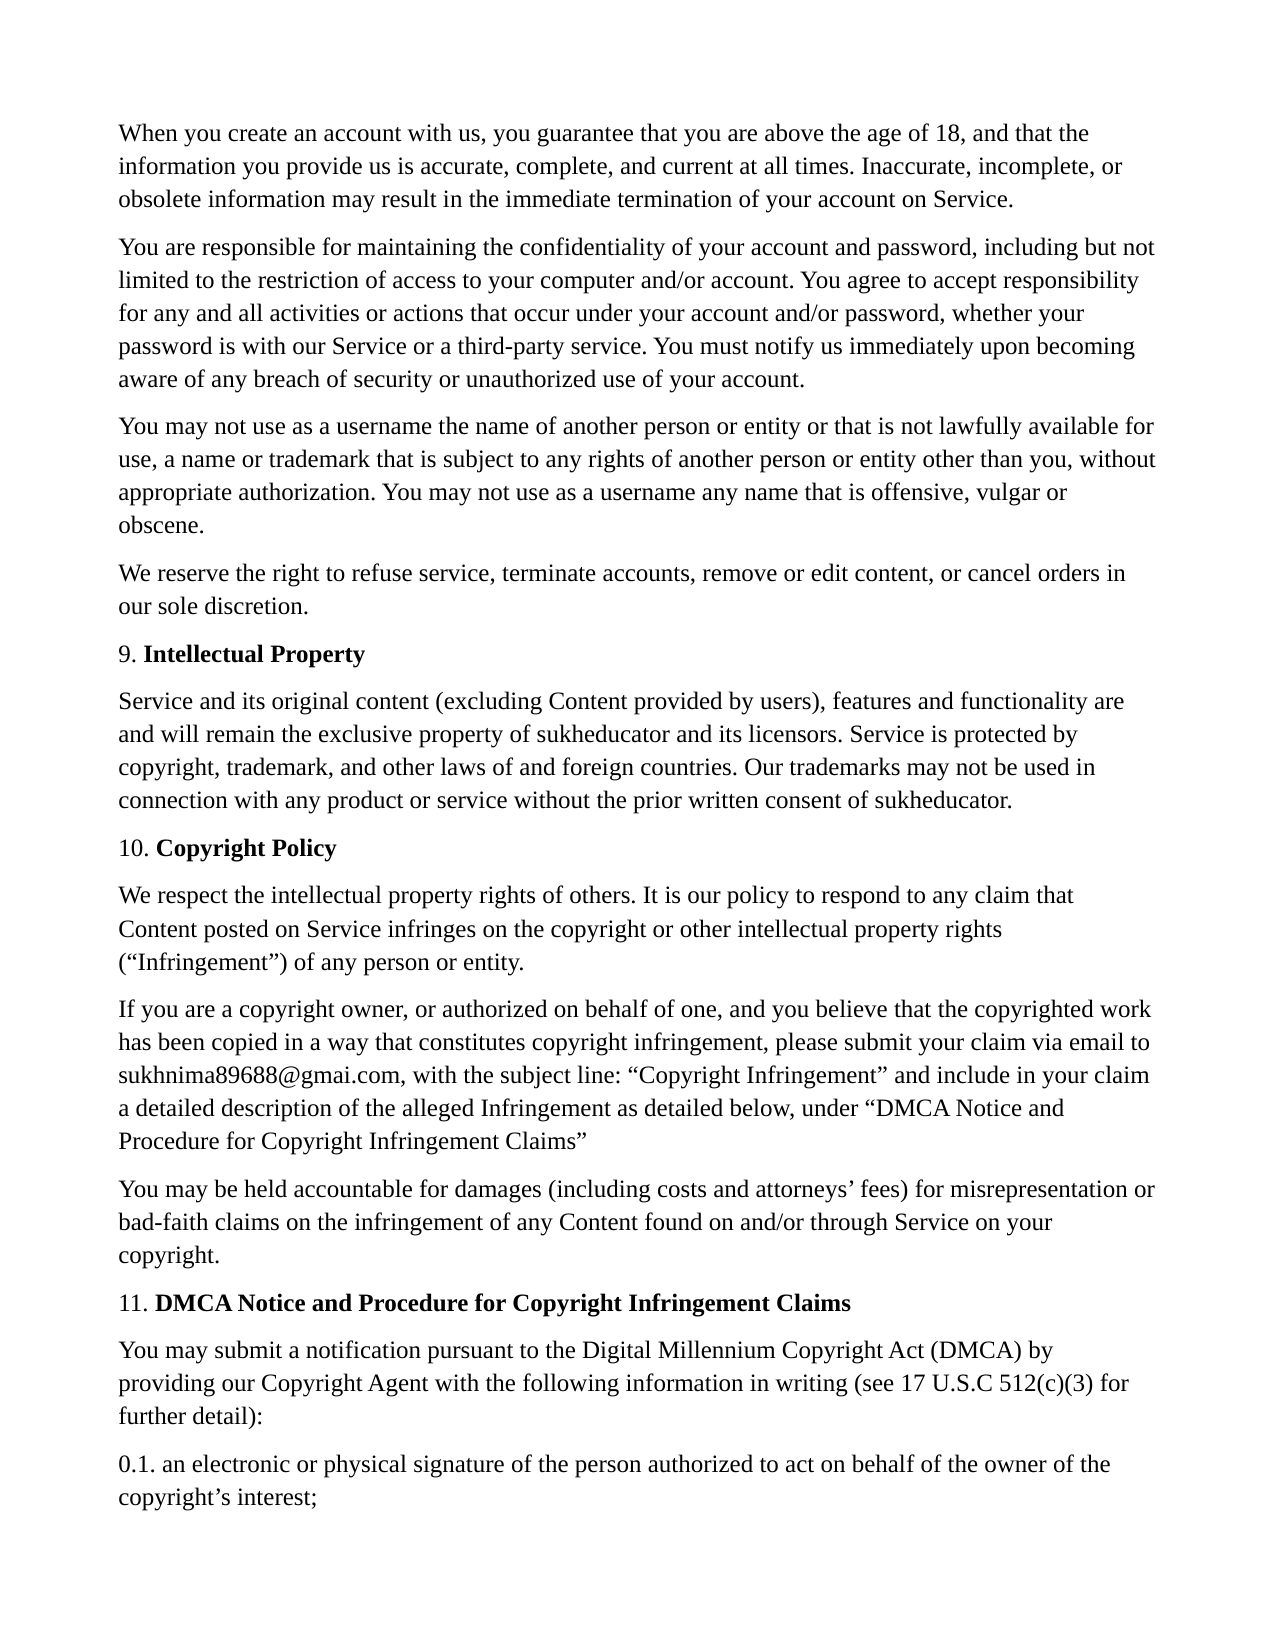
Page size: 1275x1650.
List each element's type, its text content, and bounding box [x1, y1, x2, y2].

text When you create an account with us, you guarantee that you are above the age of 18, and that the information you provide us is accurate, complete, and current at all times. Inaccurate, incomplete, or obsolete information may result in the immediate termination of your account on Service. [118, 118, 1157, 213]
text 9. Intellectual Property [118, 639, 1157, 667]
text If you are a copyright owner, or authorized on behalf of one, and you believe that the copyrighted work has been copied in a way that constitutes copyright infringement, please submit your claim via email to sukhnima89688@gmai.com, with the subject line: “Copyright Infringement” and include in your claim a detailed description of the alleged Infringement as detailed below, under “DMCA Notice and Procedure for Copyright Infringement Claims” [118, 994, 1157, 1155]
text 11. DMCA Notice and Procedure for Copyright Infringement Claims [118, 1288, 1157, 1316]
text We respect the intellectual property rights of others. It is our policy to respond to any claim that Content posted on Service infringes on the copyright or other intellectual property rights (“Infringement”) of any person or entity. [118, 881, 1157, 975]
text You may not use as a username the name of another person or entity or that is not lawfully available for use, a name or trademark that is subject to any rights of another person or entity other than you, without appropriate authorization. You may not use as a username any name that is offensive, vulgar or obscene. [118, 411, 1157, 539]
text Service and its original content (excluding Content provided by users), features and functionality are and will remain the exclusive property of sukheducator and its licensors. Service is protected by copyright, trademark, and other laws of and foreign countries. Our trademarks may not be used in connection with any product or service without the prior written consent of sukheducator. [118, 686, 1157, 814]
text You may submit a notification pursuant to the Digital Millennium Copyright Act (DMCA) by providing our Copyright Agent with the following information in writing (see 17 U.S.C 512(c)(3) for further detail): [118, 1335, 1157, 1430]
text You may be held accountable for damages (including costs and attorneys’ fees) for misrepresentation or bad-faith claims on the infringement of any Content found on and/or through Service on your copyright. [118, 1174, 1157, 1269]
text You are responsible for maintaining the confidentiality of your account and password, including but not limited to the restriction of access to your computer and/or account. You agree to accept responsibility for any and all activities or actions that occur under your account and/or password, whether your password is with our Service or a third-party service. You must notify us immediately upon becoming aware of any breach of security or unauthorized use of your account. [118, 232, 1157, 393]
text 10. Copyright Policy [118, 833, 1157, 862]
text 0.1. an electronic or physical signature of the person authorized to act on behalf of the owner of the copyright’s interest; [118, 1449, 1157, 1511]
text We reserve the right to refuse service, terminate accounts, remove or edit content, or cancel orders in our sole discretion. [118, 558, 1157, 620]
